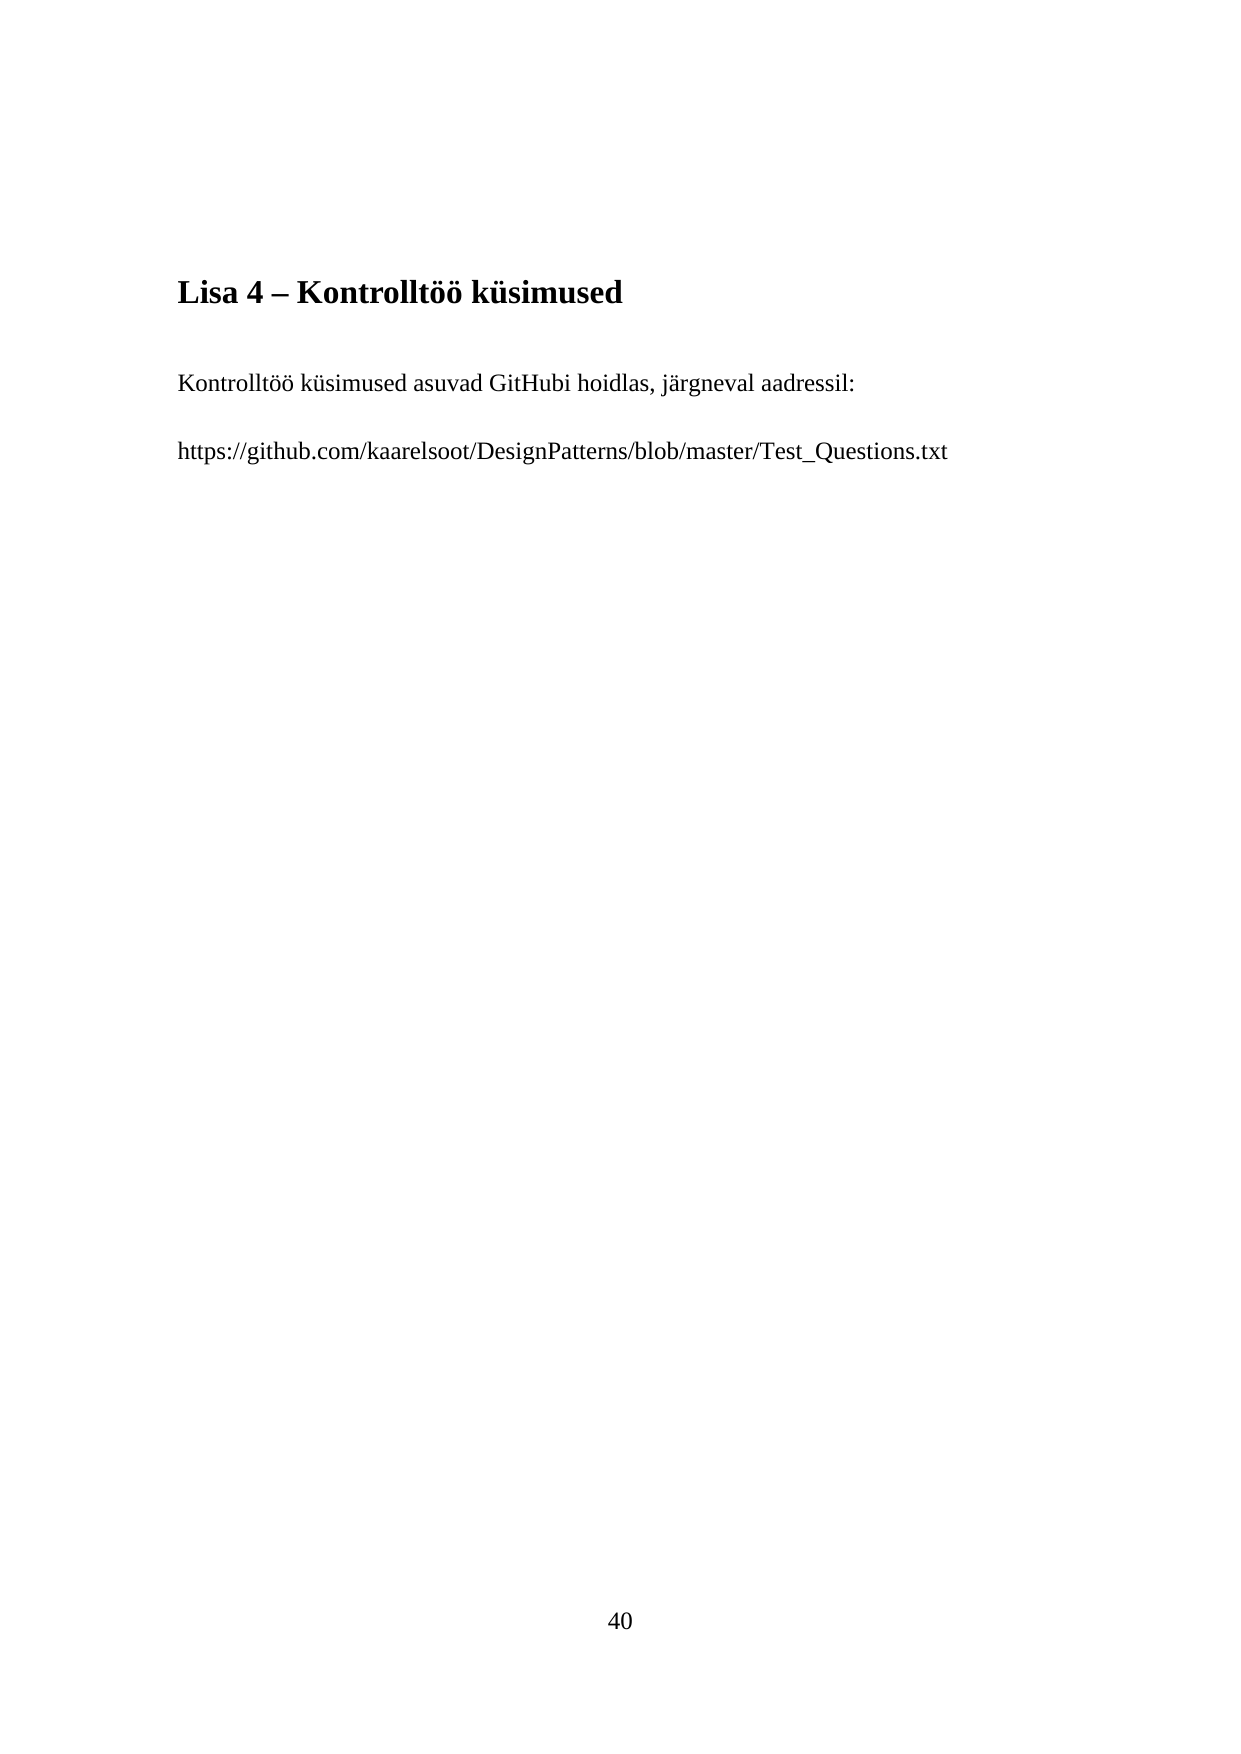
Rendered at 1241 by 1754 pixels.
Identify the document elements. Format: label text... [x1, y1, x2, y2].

text Kontrolltöö küsimused asuvad GitHubi hoidlas, järgneval aadressil: [177, 368, 1063, 396]
text https://github.com/kaarelsoot/DesignPatterns/blob/master/Test_Questions.txt [177, 436, 1063, 464]
subtitle Lisa 4 – Kontrolltöö küsimused [177, 273, 1063, 311]
